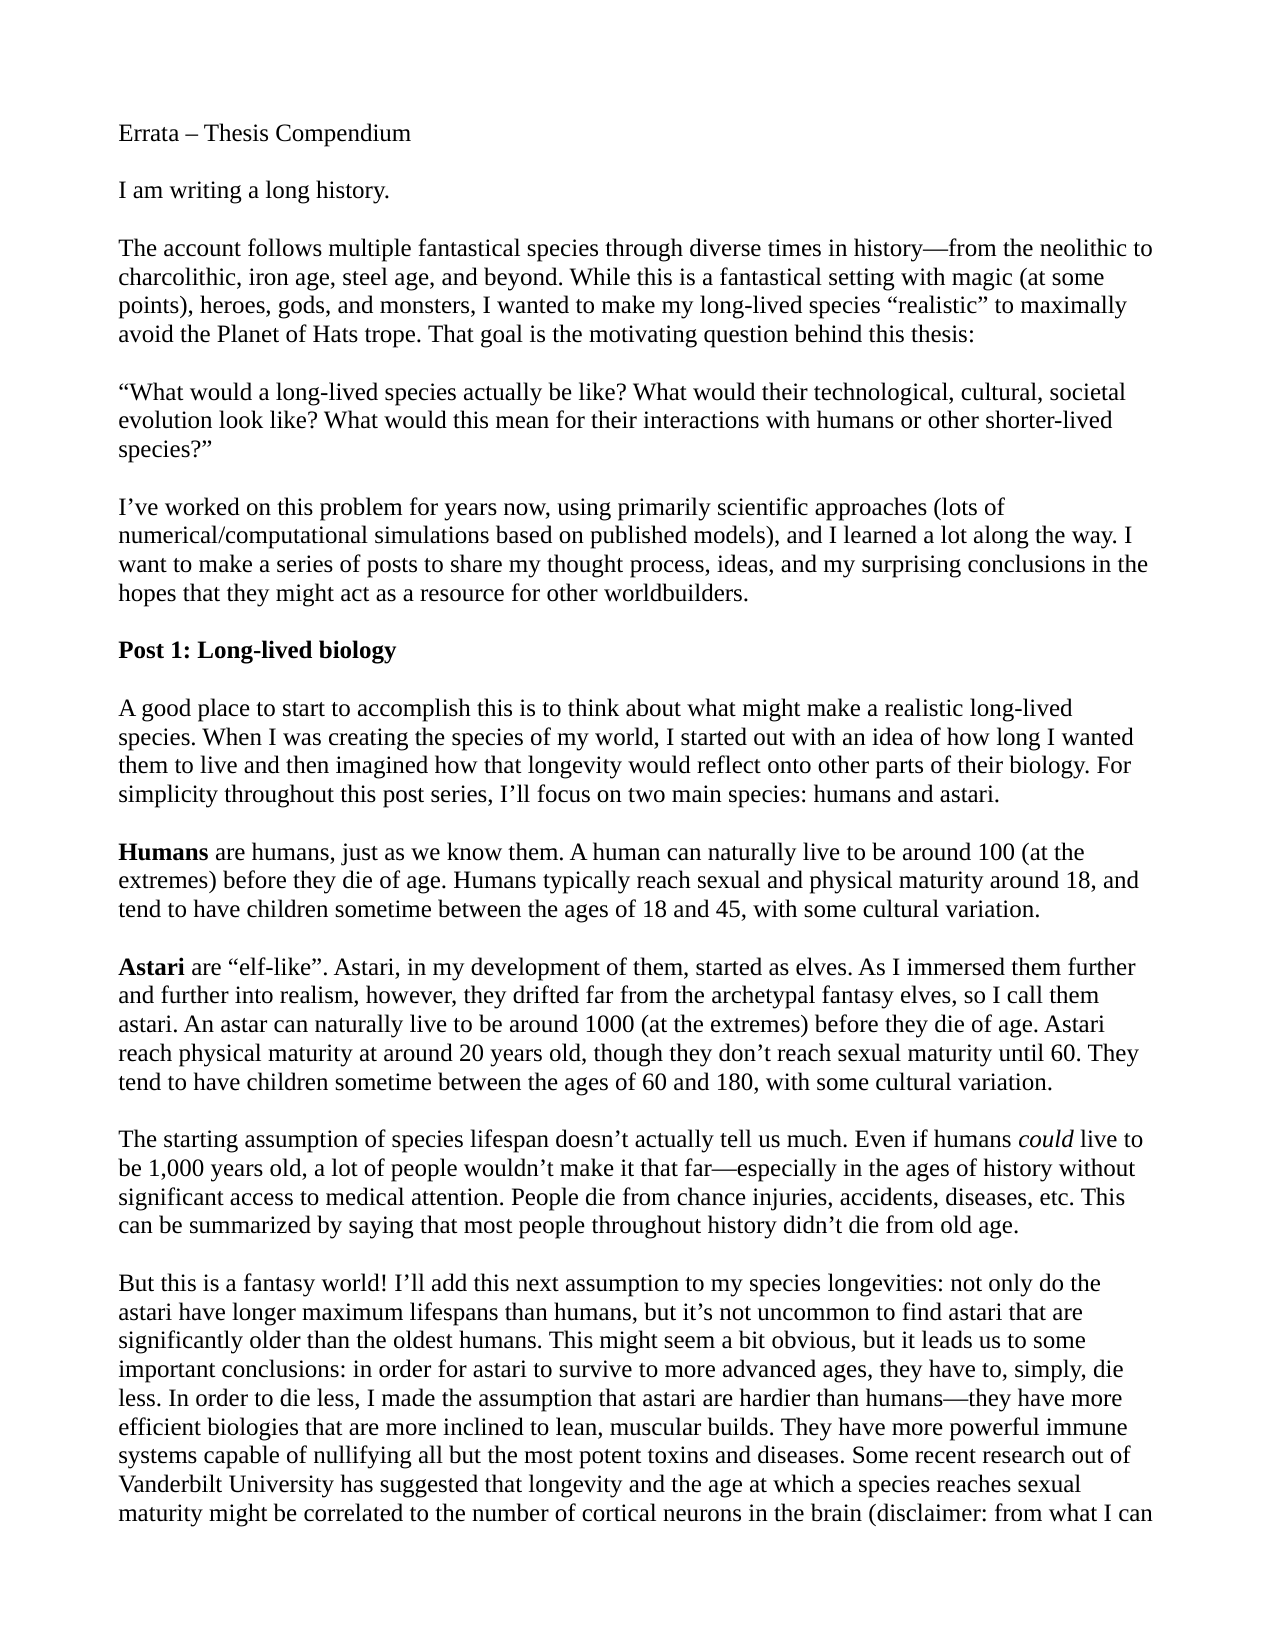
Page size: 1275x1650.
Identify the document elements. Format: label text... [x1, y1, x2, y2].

text The starting assumption of species lifespan doesn’t actually tell us much. Even if humans could live to be 1,000 years old, a lot of people wouldn’t make it that far—especially in the ages of history without significant access to medical attention. People die from chance injuries, accidents, diseases, etc. This can be summarized by saying that most people throughout history didn’t die from old age. [118, 1124, 1157, 1239]
text But this is a fantasy world! I’ll add this next assumption to my species longevities: not only do the astari have longer maximum lifespans than humans, but it’s not uncommon to find astari that are significantly older than the oldest humans. This might seem a bit obvious, but it leads us to some important conclusions: in order for astari to survive to more advanced ages, they have to, simply, die less. In order to die less, I made the assumption that astari are hardier than humans—they have more efficient biologies that are more inclined to lean, muscular builds. They have more powerful immune systems capable of nullifying all but the most potent toxins and diseases. Some recent research out of Vanderbilt University has suggested that longevity and the age at which a species reaches sexual maturity might be correlated to the number of cortical neurons in the brain (disclaimer: from what I can [118, 1268, 1157, 1527]
text Errata – Thesis Compendium [118, 118, 1157, 147]
text Astari are “elf-like”. Astari, in my development of them, started as elves. As I immersed them further and further into realism, however, they drifted far from the archetypal fantasy elves, so I call them astari. An astar can naturally live to be around 1000 (at the extremes) before they die of age. Astari reach physical maturity at around 20 years old, though they don’t reach sexual maturity until 60. They tend to have children sometime between the ages of 60 and 180, with some cultural variation. [118, 952, 1157, 1096]
text The account follows multiple fantastical species through diverse times in history—from the neolithic to charcolithic, iron age, steel age, and beyond. While this is a fantastical setting with magic (at some points), heroes, gods, and monsters, I wanted to make my long-lived species “realistic” to maximally avoid the Planet of Hats trope. That goal is the motivating question behind this thesis: [118, 233, 1157, 348]
text I am writing a long history. [118, 176, 1157, 204]
text “What would a long-lived species actually be like? What would their technological, cultural, societal evolution look like? What would this mean for their interactions with humans or other shorter-lived species?” [118, 377, 1157, 463]
text Humans are humans, just as we know them. A human can naturally live to be around 100 (at the extremes) before they die of age. Humans typically reach sexual and physical maturity around 18, and tend to have children sometime between the ages of 18 and 45, with some cultural variation. [118, 837, 1157, 923]
text I’ve worked on this problem for years now, using primarily scientific approaches (lots of numerical/computational simulations based on published models), and I learned a lot along the way. I want to make a series of posts to share my thought process, ideas, and my surprising conclusions in the hopes that they might act as a resource for other worldbuilders. [118, 492, 1157, 607]
text A good place to start to accomplish this is to think about what might make a realistic long-lived species. When I was creating the species of my world, I started out with an idea of how long I wanted them to live and then imagined how that longevity would reflect onto other parts of their biology. For simplicity throughout this post series, I’ll focus on two main species: humans and astari. [118, 693, 1157, 808]
text Post 1: Long-lived biology [118, 636, 1157, 664]
